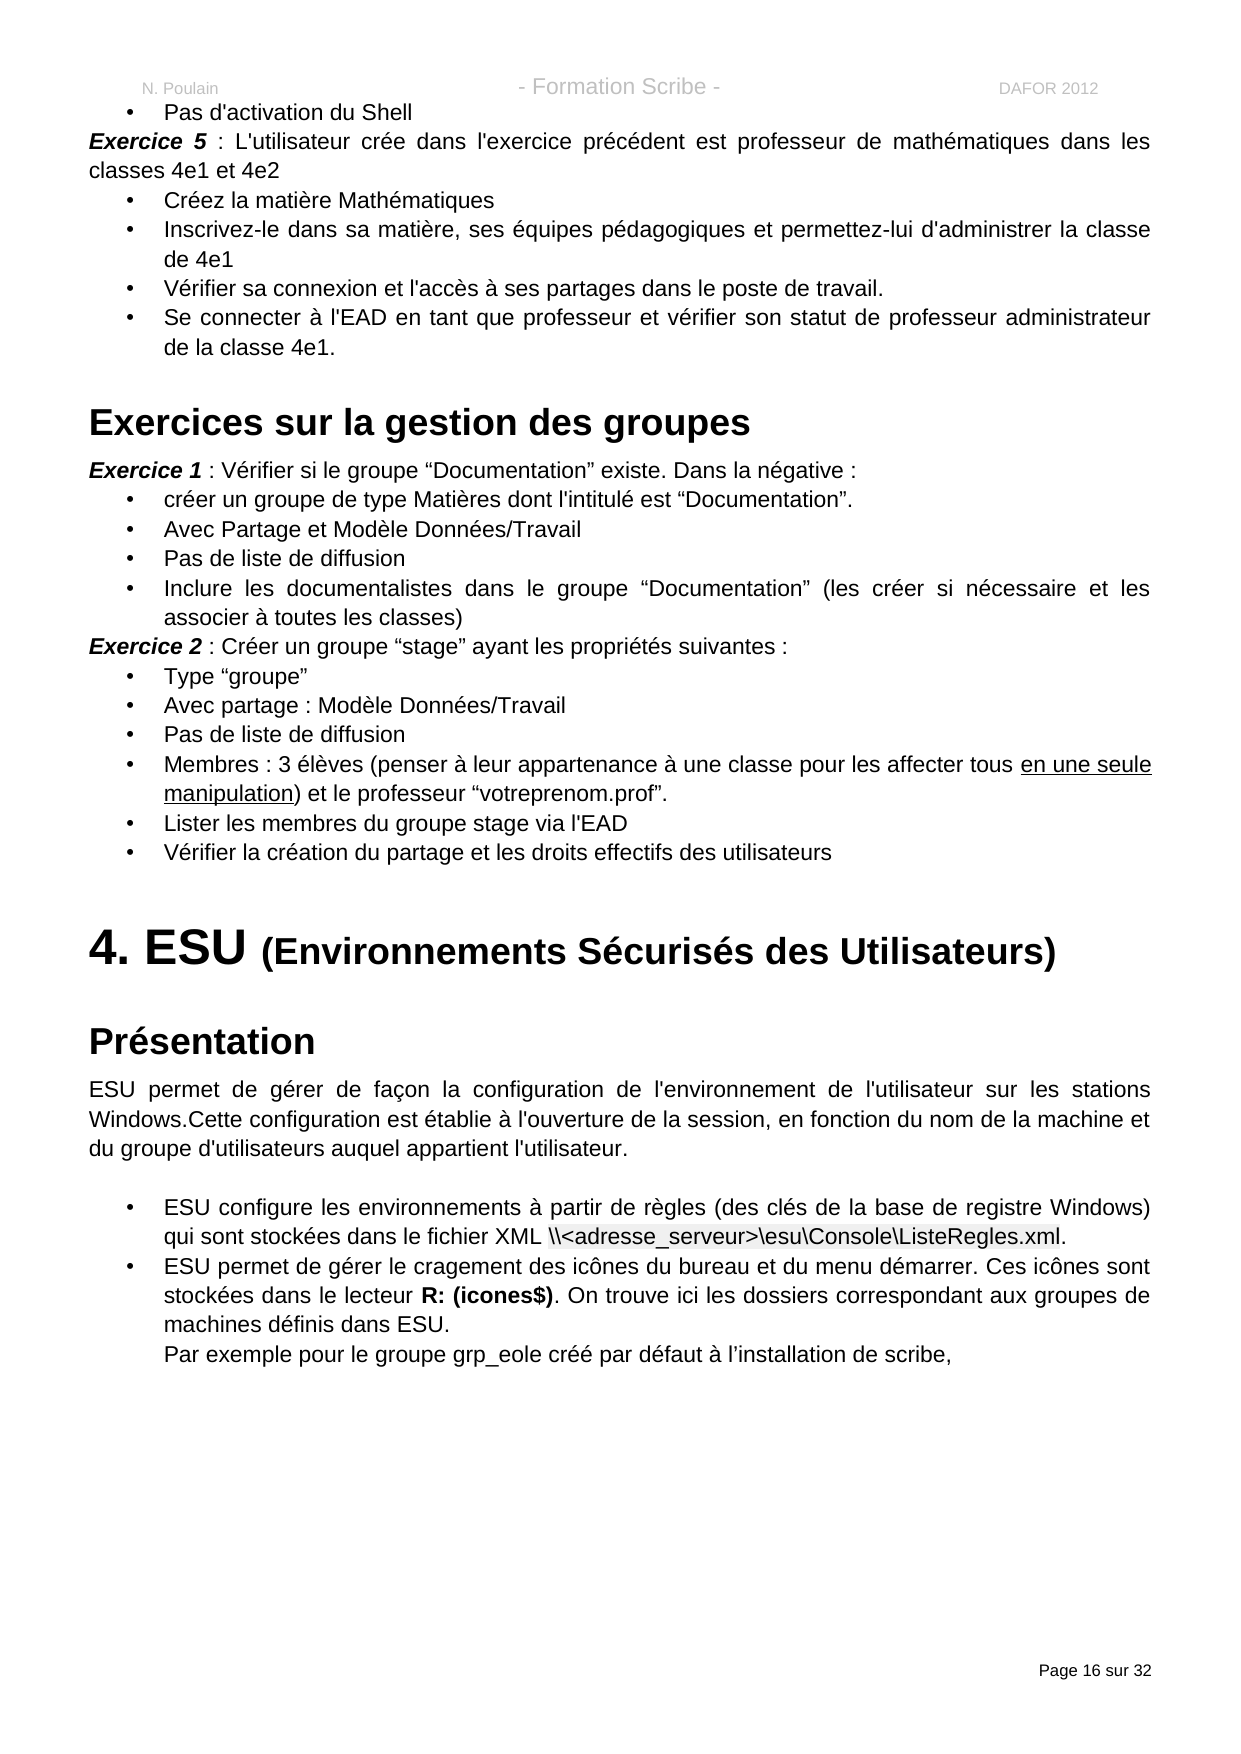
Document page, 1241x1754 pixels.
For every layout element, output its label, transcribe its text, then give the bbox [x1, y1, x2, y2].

list Membres : 3 élèves (penser à leur appartenance à une classe pour les affecter tous en une seule manipulation) et le professeur “votreprenom.prof”. [126, 751, 1152, 806]
list Avec partage : Modèle Données/Travail [126, 693, 1152, 718]
text ESU permet de gérer de façon la configuration de l'environnement de l'utilisateur sur les stations Windows.Cette configuration est établie à l'ouverture de la session, en fonction du nom de la machine et du groupe d'utilisateurs auquel appartient l'utilisateur. [88, 1077, 1152, 1161]
list Inscrivez-le dans sa matière, ses équipes pédagogiques et permettez-lui d'administrer la classe de 4e1 [126, 217, 1152, 272]
list Pas de liste de diffusion [126, 722, 1152, 748]
list Inclure les documentalistes dans le groupe “Documentation” (les créer si nécessaire et les associer à toutes les classes) [126, 575, 1152, 630]
list Vérifier la création du partage et les droits effectifs des utilisateurs [126, 839, 1152, 865]
text Exercice 1 : Vérifier si le groupe “Documentation” existe. Dans la négative : [88, 458, 1152, 483]
list ESU configure les environnements à partir de règles (des clés de la base de registre Windows) qui sont stockées dans le fichier XML \\<adresse_serveur>\esu\Console\ListeRegles.xml. [126, 1194, 1152, 1249]
list Type “groupe” [126, 663, 1152, 689]
list Vérifier sa connexion et l'accès à ses partages dans le poste de travail. [126, 276, 1152, 301]
list Par exemple pour le groupe grp_eole créé par défaut à l’installation de scribe, [126, 1341, 1152, 1367]
text Exercice 2 : Créer un groupe “stage” ayant les propriétés suivantes : [88, 634, 1152, 659]
list Avec Partage et Modèle Données/Travail [126, 516, 1152, 542]
list Pas de liste de diffusion [126, 546, 1152, 571]
list créer un groupe de type Matières dont l'intitulé est “Documentation”. [126, 487, 1152, 513]
list Lister les membres du groupe stage via l'EAD [126, 810, 1152, 836]
list Se connecter à l'EAD en tant que professeur et vérifier son statut de professeur administrateur de la classe 4e1. [126, 305, 1152, 360]
list ESU permet de gérer le cragement des icônes du bureau et du menu démarrer. Ces icônes sont stockées dans le lecteur R: (icones$). On trouve ici les dossiers correspondant aux groupes de machines définis dans ESU. [126, 1253, 1152, 1338]
subtitle Exercices sur la gestion des groupes [88, 401, 1152, 443]
subtitle 4. ESU (Environnements Sécurisés des Utilisateurs) [88, 919, 1152, 975]
subtitle Présentation [88, 1021, 1152, 1062]
list Créez la matière Mathématiques [126, 187, 1152, 213]
list Pas d'activation du Shell [126, 99, 1152, 125]
text Exercice 5 : L'utilisateur crée dans l'exercice précédent est professeur de mathématiques dans les classes 4e1 et 4e2 [88, 129, 1152, 184]
